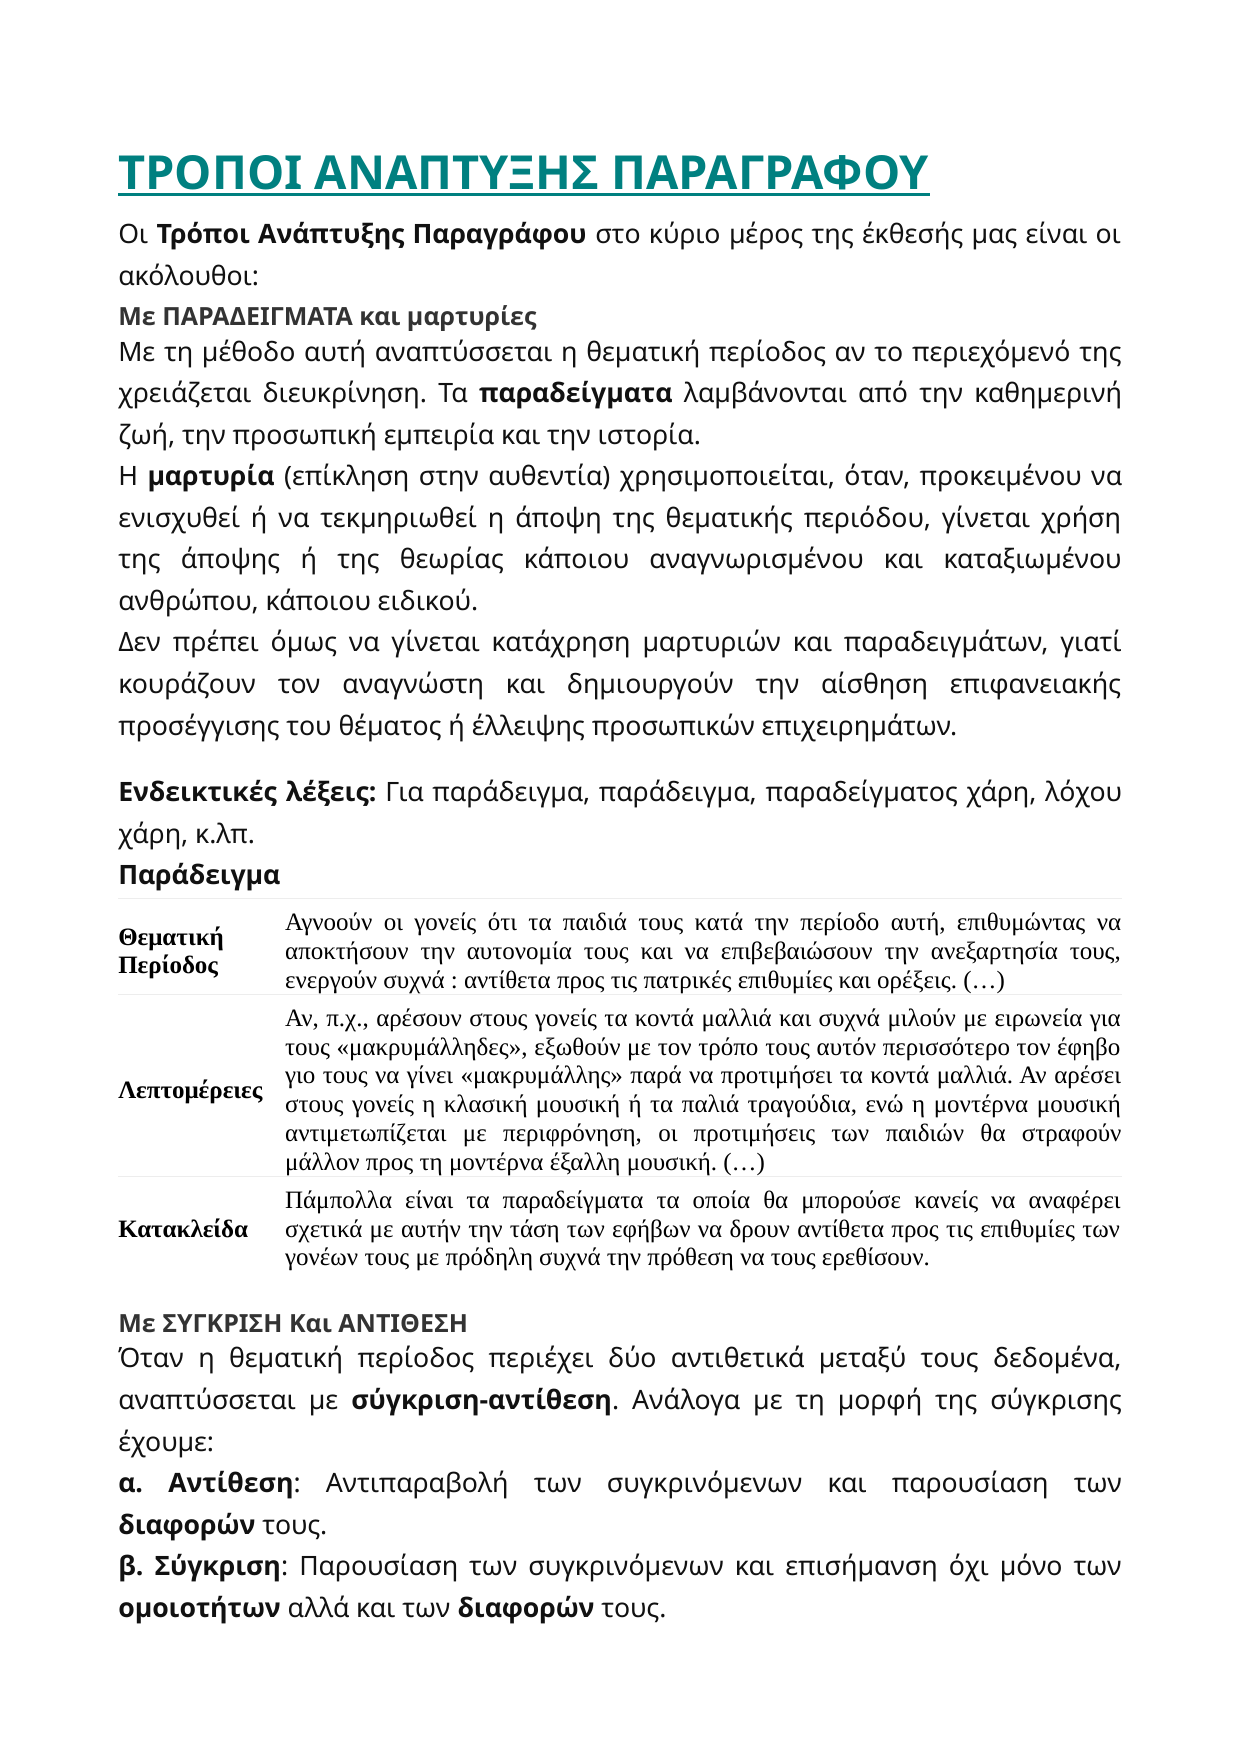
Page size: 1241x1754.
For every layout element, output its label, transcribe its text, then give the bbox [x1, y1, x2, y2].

text Με τη μέθοδο αυτή αναπτύσσεται η θεματική περίοδος αν το περιεχόμενό της χρειάζεται διευκρίνηση. Τα παραδείγματα λαμβάνονται από την καθημερινή ζωή, την προσωπική εμπειρία και την ιστορία. [118, 332, 1122, 452]
text Παράδειγμα [118, 856, 1122, 892]
text Όταν η θεματική περίοδος περιέχει δύο αντιθετικά μεταξύ τους δεδομένα, αναπτύσσεται με σύγκριση-αντίθεση. Ανάλογα με τη μορφή της σύγκρισης έχουμε: [118, 1339, 1122, 1459]
table_cell Αν, π.χ., αρέσουν στους γονείς τα κοντά μαλλιά και συχνά μιλούν με ειρωνεία για τους «μακρυμάλληδες», εξωθούν με τον τρόπο τους αυτόν περισσότερο τον έφηβο γιο τους να γίνει «μακρυμάλλης» παρά να προτιμήσει τα κοντά μαλλιά. Αν αρέσει στους γονείς η κλασική μουσική ή τα παλιά τραγούδια, ενώ η μοντέρνα μουσική αντιμετωπίζεται με περιφρόνηση, οι προτιμήσεις των παιδιών θα στραφούν μάλλον προς τη μοντέρνα έξαλλη μουσική. (…) [285, 995, 1122, 1176]
text α. Αντίθεση: Αντιπαραβολή των συγκρινόμενων και παρουσίαση των διαφορών τους. [118, 1464, 1122, 1542]
text Δεν πρέπει όμως να γίνεται κατάχρηση μαρτυριών και παραδειγμάτων, γιατί κουράζουν τον αναγνώστη και δημιουργούν την αίσθηση επιφανειακής προσέγγισης του θέματος ή έλλειψης προσωπικών επιχειρημάτων. [118, 623, 1122, 743]
table_header Θεματική Περίοδος [118, 899, 285, 993]
subtitle ΤΡΟΠΟΙ ΑΝΑΠΤΥΞΗΣ ΠΑΡΑΓΡΑΦΟΥ [118, 139, 1122, 203]
text β. Σύγκριση: Παρουσίαση των συγκρινόμενων και επισήμανση όχι μόνο των ομοιοτήτων αλλά και των διαφορών τους. [118, 1547, 1122, 1625]
table_cell Πάμπολλα είναι τα παραδείγματα τα οποία θα μπορούσε κανείς να αναφέρει σχετικά με αυτήν την τάση των εφήβων να δρουν αντίθετα προς τις επιθυμίες των γονέων τους με πρόδηλη συχνά την πρόθεση να τους ερεθίσουν. [285, 1177, 1122, 1271]
text Οι Τρόποι Ανάπτυξης Παραγράφου στο κύριο μέρος της έκθεσής μας είναι οι ακόλουθοι: [118, 215, 1122, 293]
text Ενδεικτικές λέξεις: Για παράδειγμα, παράδειγμα, παραδείγματος χάρη, λόχου χάρη, κ.λπ. [118, 773, 1122, 851]
subtitle Με ΣΥΓΚΡΙΣΗ Και ΑΝΤΙΘΕΣΗ [118, 1305, 1122, 1339]
table_cell Λεπτομέρειες [118, 995, 285, 1176]
subtitle Με ΠΑΡΑΔΕΙΓΜΑΤΑ και μαρτυρίες [118, 298, 1122, 332]
table_cell Κατακλείδα [118, 1177, 285, 1271]
text Η μαρτυρία (επίκληση στην αυθεντία) χρησιμοποιείται, όταν, προκειμένου να ενισχυθεί ή να τεκμηριωθεί η άποψη της θεματικής περιόδου, γίνεται χρήση της άποψης ή της θεωρίας κάποιου αναγνωρισμένου και καταξιωμένου ανθρώπου, κάποιου ειδικού. [118, 457, 1122, 618]
table_header Αγνοούν οι γονείς ότι τα παιδιά τους κατά την περίοδο αυτή, επιθυμώντας να αποκτήσουν την αυτονομία τους και να επιβεβαιώσουν την ανεξαρτησία τους, ενεργούν συχνά : αντίθετα προς τις πατρικές επιθυμίες και ορέξεις. (…) [285, 899, 1122, 993]
